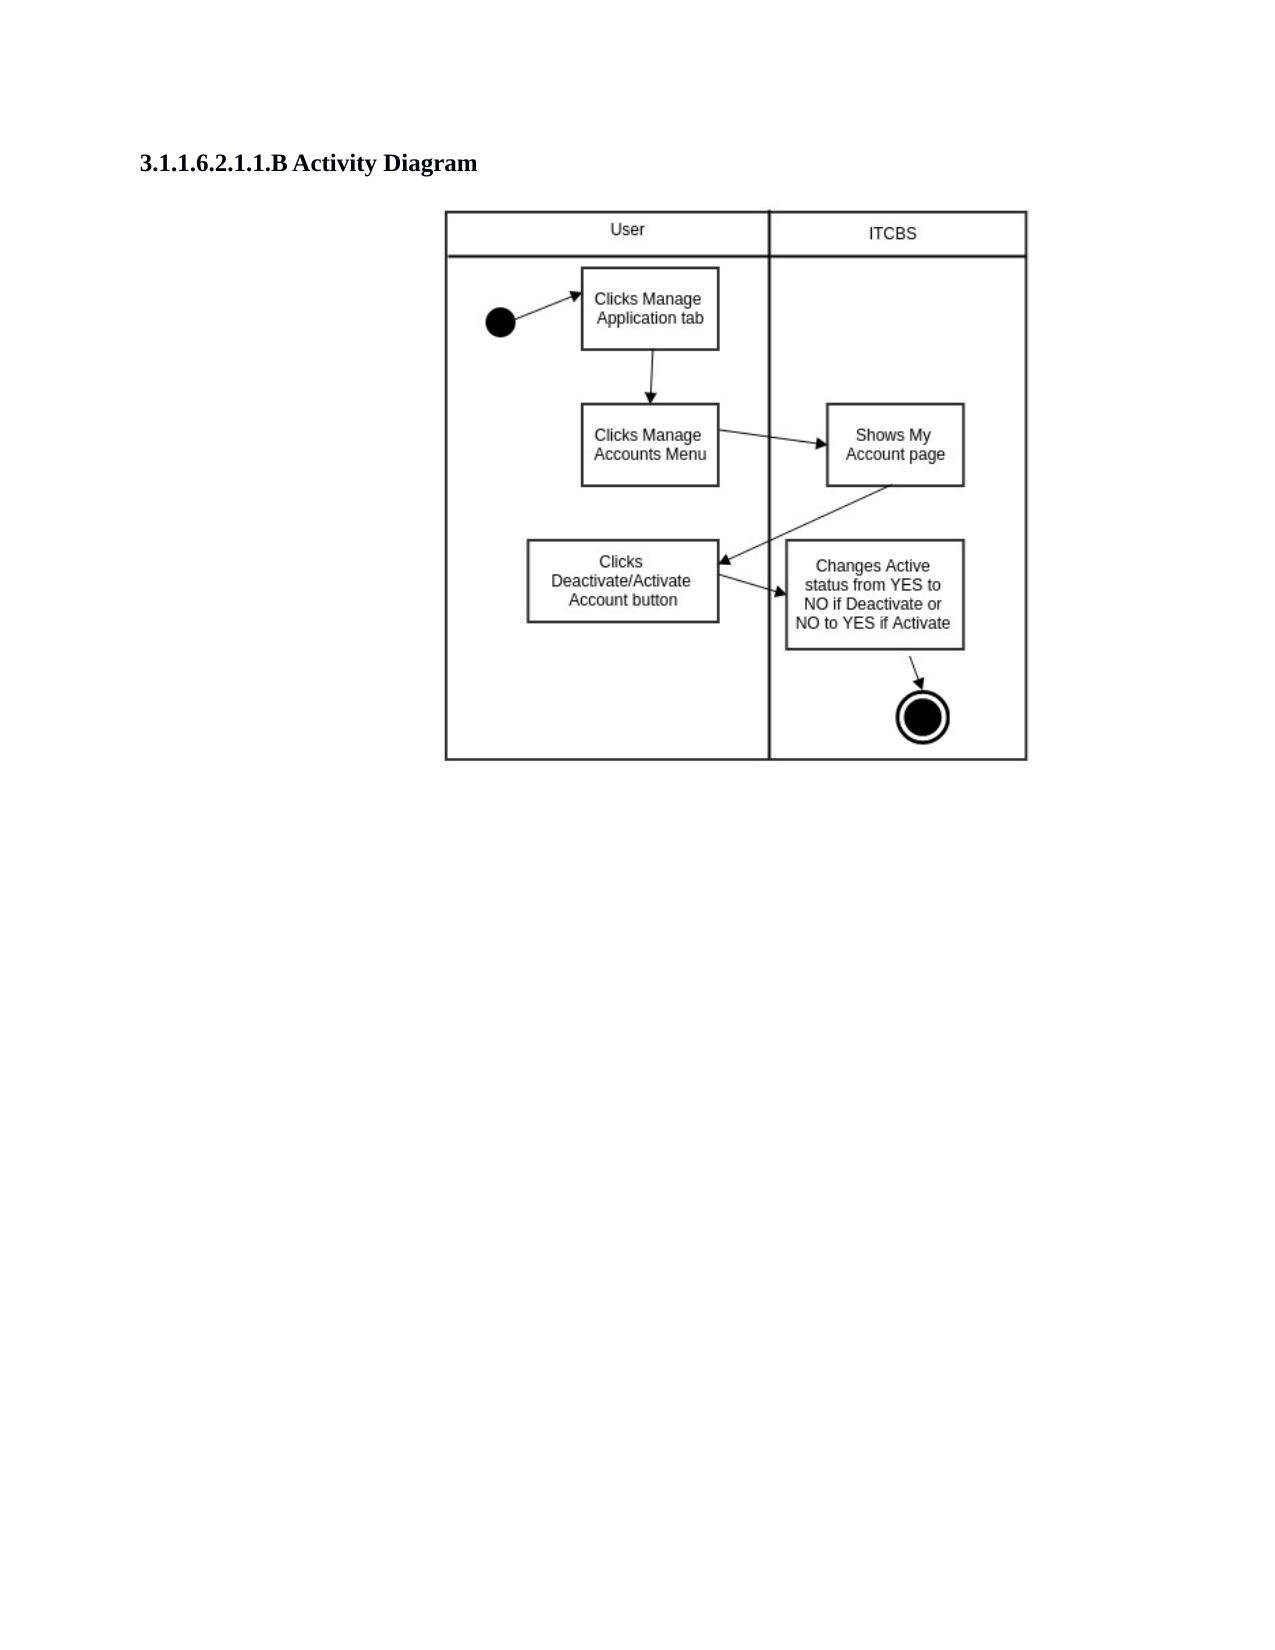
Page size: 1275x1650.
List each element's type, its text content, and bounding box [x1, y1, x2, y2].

text 3.1.1.6.2.1.1.B Activity Diagram [139, 148, 1096, 177]
picture [215, 201, 1060, 791]
